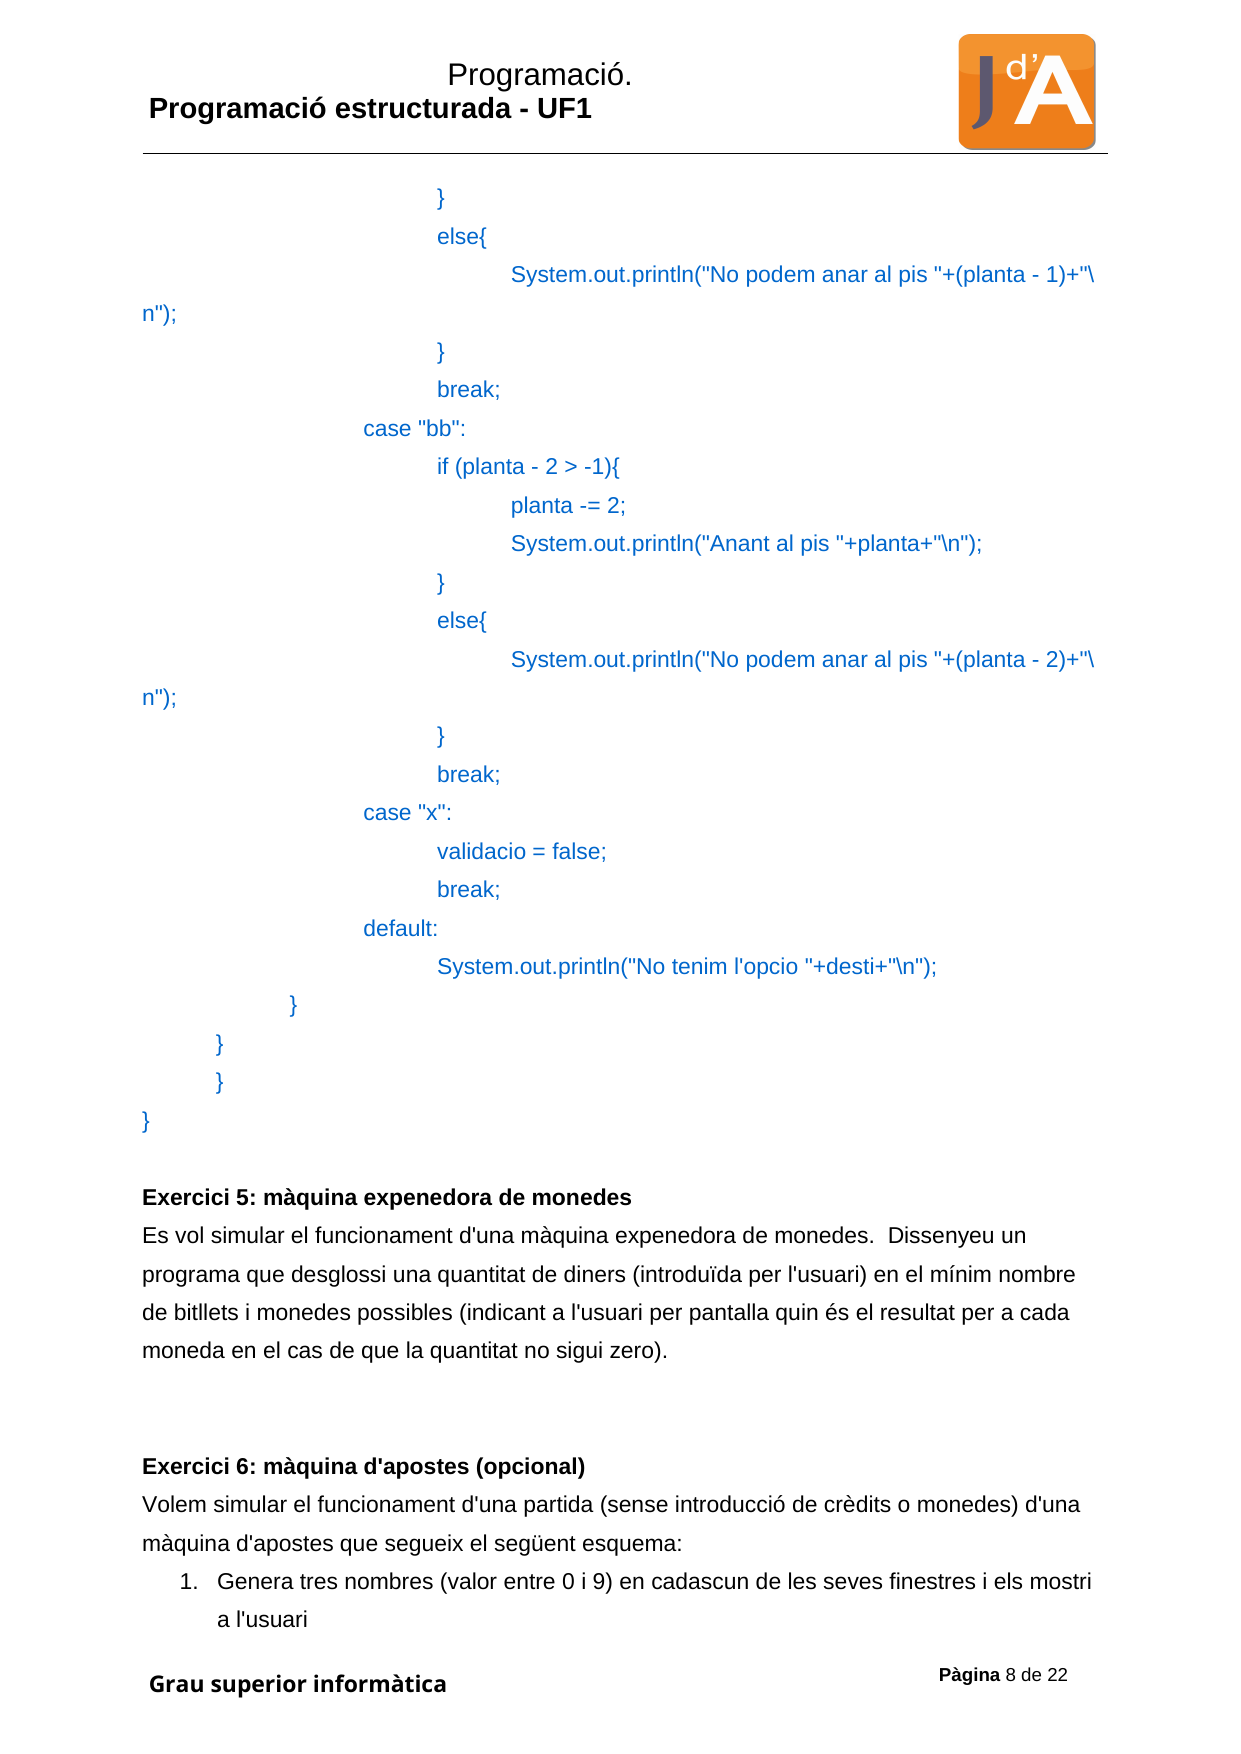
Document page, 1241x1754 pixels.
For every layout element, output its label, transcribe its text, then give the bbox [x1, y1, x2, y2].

text else{ [142, 223, 1107, 249]
text case "x": [142, 800, 1107, 826]
picture [958, 34, 1096, 150]
text } [142, 1107, 1107, 1133]
text break; [142, 377, 1107, 403]
text Es vol simular el funcionament d'una màquina expenedora de monedes. Dissenyeu un programa que desglossi una quantitat de diners (introduïda per l'usuari) en el mínim nombre de bitllets i monedes possibles (indicant a l'usuari per pantalla quin és el resultat per a cada moneda en el cas de que la quantitat no sigui zero). [142, 1223, 1107, 1364]
text if (planta - 2 > -1){ [142, 454, 1107, 480]
text break; [142, 877, 1107, 902]
text } [142, 723, 1107, 749]
text } [142, 185, 1107, 211]
list Genera tres nombres (valor entre 0 i 9) en cadascun de les seves finestres i els mostri a l'usuari [179, 1569, 1107, 1633]
text validacio = false; [142, 838, 1107, 864]
text System.out.println("No podem anar al pis "+(planta - 2)+"\n"); [142, 646, 1107, 710]
text } [142, 992, 1107, 1018]
text } [142, 1069, 1107, 1095]
text Exercici 5: màquina expenedora de monedes [142, 1184, 1107, 1210]
text } [142, 569, 1107, 595]
text else{ [142, 608, 1107, 633]
text planta -= 2; [142, 492, 1107, 518]
text Volem simular el funcionament d'una partida (sense introducció de crèdits o monedes) d'una màquina d'apostes que segueix el següent esquema: [142, 1492, 1107, 1556]
text } [142, 339, 1107, 364]
text break; [142, 762, 1107, 787]
text System.out.println("Anant al pis "+planta+"\n"); [142, 531, 1107, 557]
text default: [142, 915, 1107, 941]
text Exercici 6: màquina d'apostes (opcional) [142, 1453, 1107, 1479]
text System.out.println("No podem anar al pis "+(planta - 1)+"\n"); [142, 262, 1107, 326]
text case "bb": [142, 416, 1107, 441]
text } [142, 1031, 1107, 1056]
text System.out.println("No tenim l'opcio "+desti+"\n"); [142, 954, 1107, 979]
